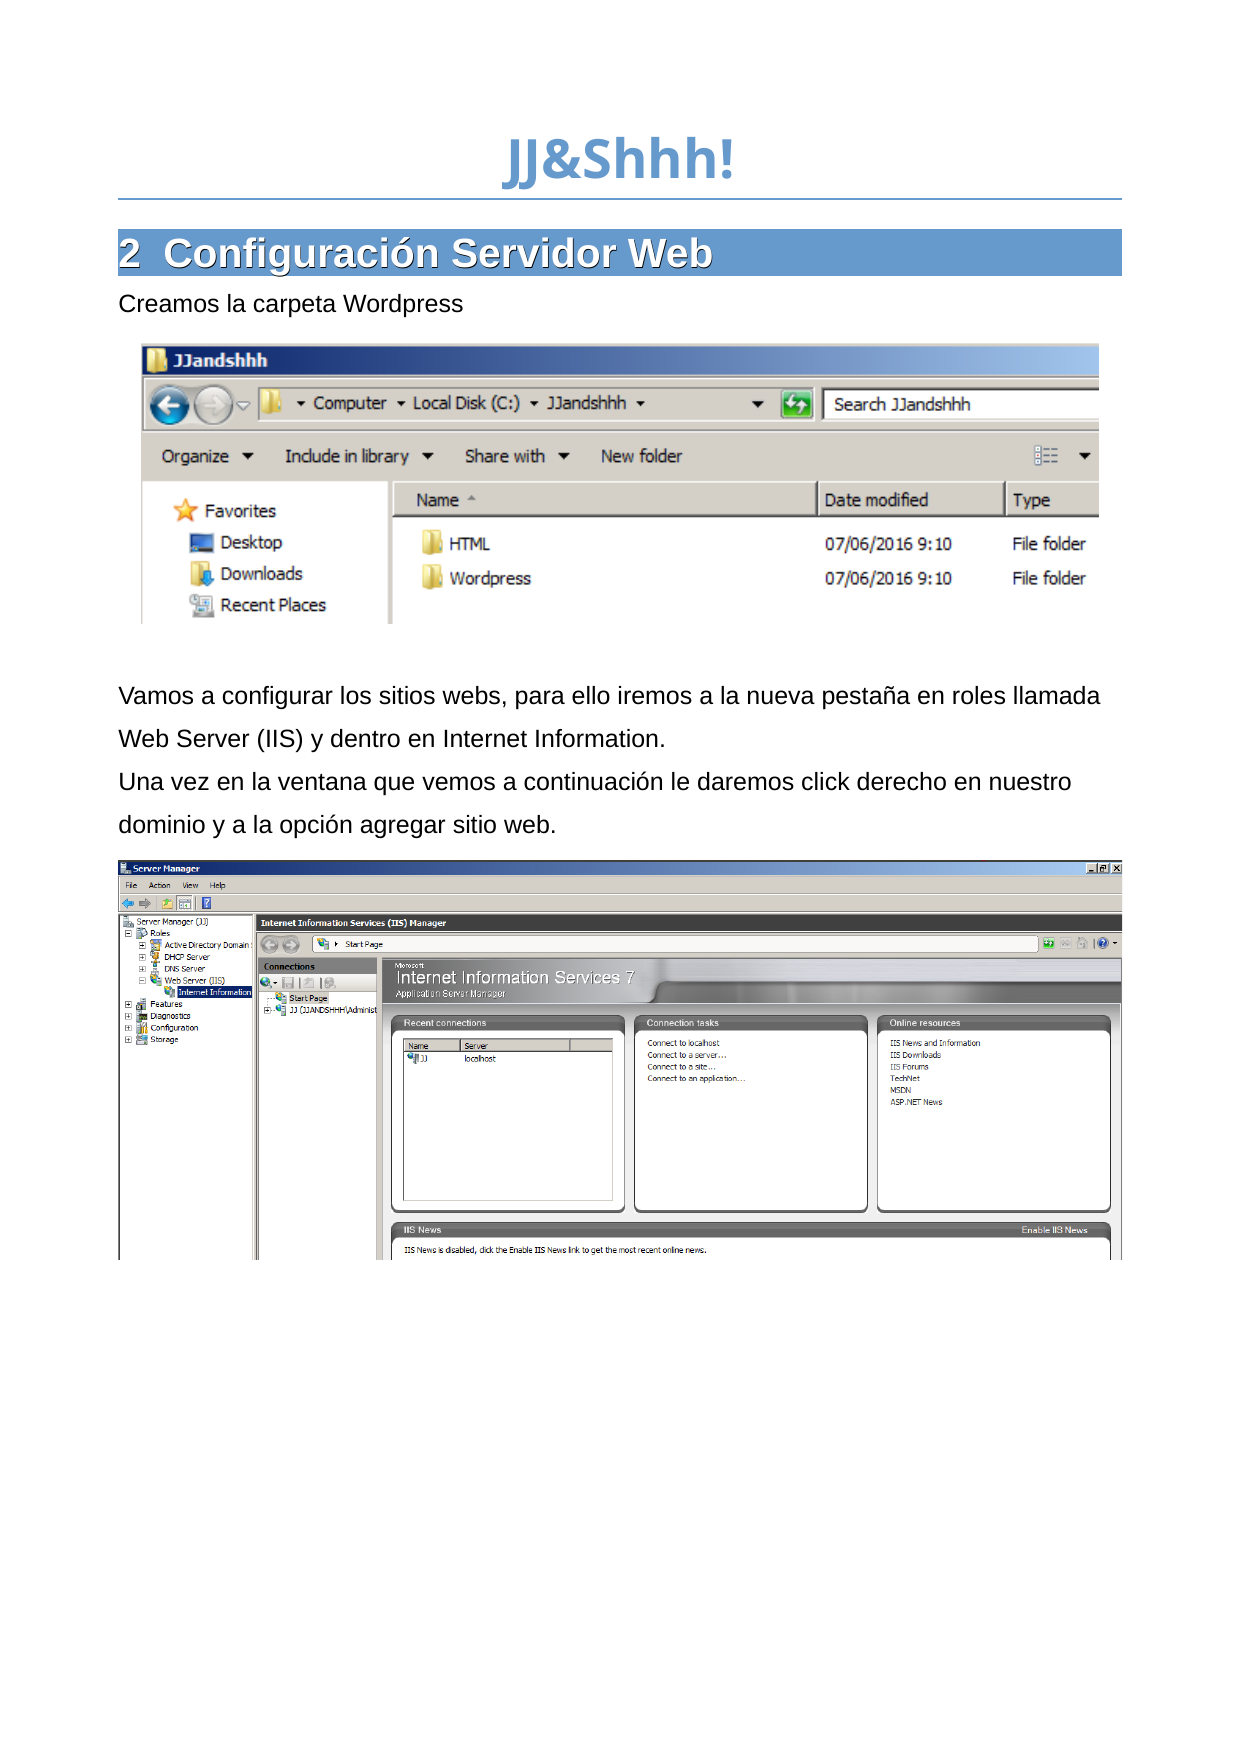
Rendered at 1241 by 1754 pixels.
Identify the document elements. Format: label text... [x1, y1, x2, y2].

text Una vez en la ventana que vemos a continuación le daremos click derecho en nuestro dominio y a la opción agregar sitio web. [118, 767, 1122, 839]
subtitle Configuración Servidor Web [118, 229, 1122, 276]
text Vamos a configurar los sitios webs, para ello iremos a la nueva pestaña en roles llamada Web Server (IIS) y dentro en Internet Information. [118, 681, 1122, 753]
text Creamos la carpeta Wordpress [118, 289, 1122, 317]
picture [141, 342, 1099, 624]
picture [118, 860, 1123, 1260]
